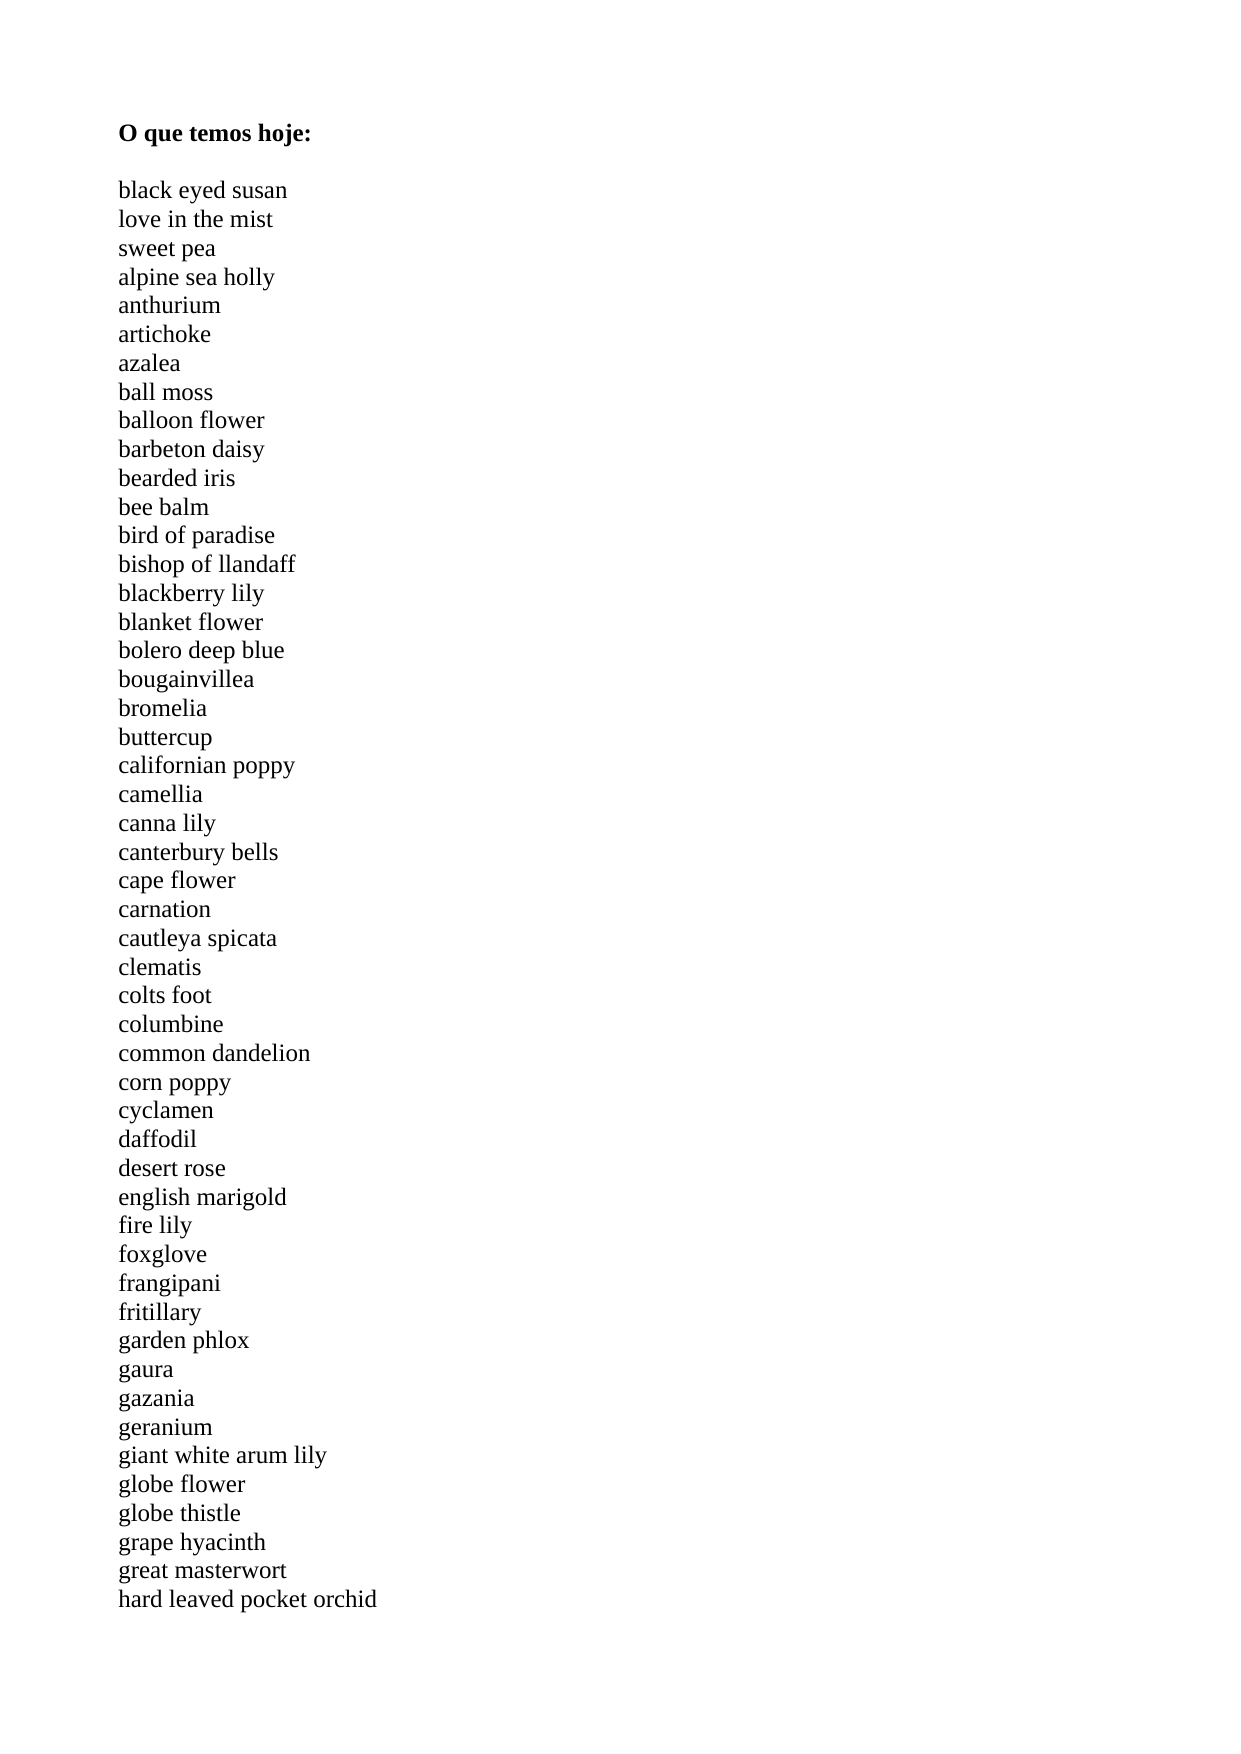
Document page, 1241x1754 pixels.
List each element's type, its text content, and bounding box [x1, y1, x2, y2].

text californian poppy [118, 751, 1122, 779]
text anthurium [118, 291, 1122, 319]
text bee balm [118, 492, 1122, 521]
text cautleya spicata [118, 923, 1122, 952]
text O que temos hoje: [118, 118, 1122, 147]
text bolero deep blue [118, 636, 1122, 664]
text carnation [118, 894, 1122, 923]
text daffodil [118, 1124, 1122, 1153]
text bromelia [118, 693, 1122, 722]
text columbine [118, 1009, 1122, 1038]
text azalea [118, 348, 1122, 377]
text fire lily [118, 1211, 1122, 1239]
text giant white arum lily [118, 1441, 1122, 1469]
text foxglove [118, 1239, 1122, 1268]
text black eyed susan [118, 176, 1122, 204]
text love in the mist [118, 204, 1122, 233]
text grape hyacinth [118, 1527, 1122, 1556]
text clematis [118, 952, 1122, 981]
text bishop of llandaff [118, 549, 1122, 578]
text colts foot [118, 981, 1122, 1009]
text artichoke [118, 319, 1122, 348]
text fritillary [118, 1297, 1122, 1326]
text ball moss [118, 377, 1122, 406]
text great masterwort [118, 1556, 1122, 1584]
text canna lily [118, 808, 1122, 837]
text globe thistle [118, 1498, 1122, 1527]
text globe flower [118, 1469, 1122, 1498]
text blanket flower [118, 607, 1122, 636]
text sweet pea [118, 233, 1122, 262]
text bearded iris [118, 463, 1122, 492]
text buttercup [118, 722, 1122, 751]
text bougainvillea [118, 664, 1122, 693]
text barbeton daisy [118, 434, 1122, 463]
text camellia [118, 779, 1122, 808]
text gaura [118, 1354, 1122, 1383]
text corn poppy [118, 1067, 1122, 1096]
text english marigold [118, 1182, 1122, 1211]
text desert rose [118, 1153, 1122, 1182]
text cape flower [118, 866, 1122, 894]
text gazania [118, 1383, 1122, 1412]
text hard leaved pocket orchid [118, 1584, 1122, 1613]
text canterbury bells [118, 837, 1122, 866]
text cyclamen [118, 1096, 1122, 1124]
text geranium [118, 1412, 1122, 1441]
text common dandelion [118, 1038, 1122, 1067]
text garden phlox [118, 1326, 1122, 1354]
text alpine sea holly [118, 262, 1122, 291]
text bird of paradise [118, 521, 1122, 549]
text frangipani [118, 1268, 1122, 1297]
text blackberry lily [118, 578, 1122, 607]
text balloon flower [118, 406, 1122, 434]
